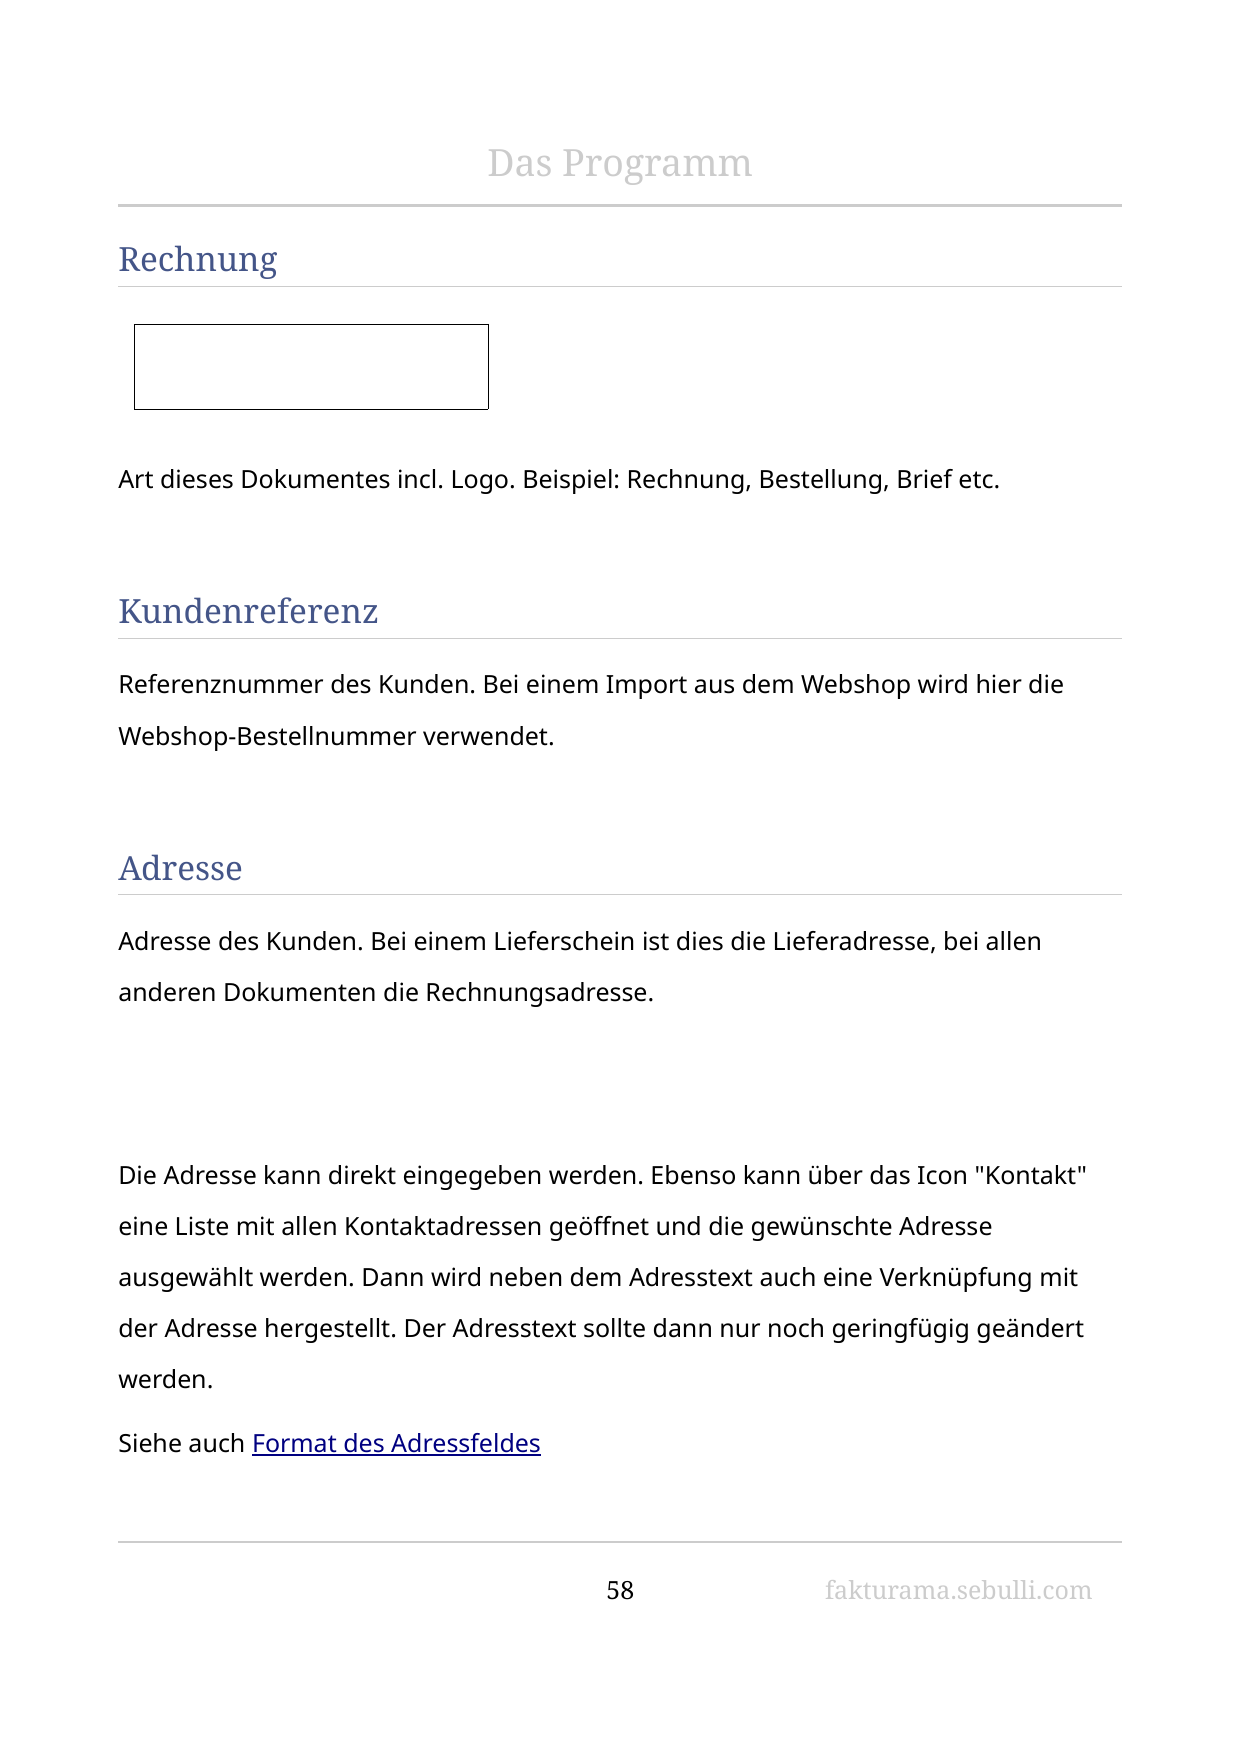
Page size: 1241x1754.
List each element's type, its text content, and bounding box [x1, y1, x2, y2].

text Adresse des Kunden. Bei einem Lieferschein ist dies die Lieferadresse, bei allen anderen Dokumenten die Rechnungsadresse. [118, 924, 1122, 1009]
text Referenznummer des Kunden. Bei einem Import aus dem Webshop wird hier die Webshop-Bestellnummer verwendet. [118, 667, 1122, 752]
subtitle Rechnung [118, 236, 1122, 286]
text Siehe auch Format des Adressfeldes [118, 1426, 1122, 1459]
text Die Adresse kann direkt eingegeben werden. Ebenso kann über das Icon "Kontakt" eine Liste mit allen Kontaktadressen geöffnet und die gewünschte Adresse ausgewählt werden. Dann wird neben dem Adresstext auch eine Verknüpfung mit der Adresse hergestellt. Der Adresstext sollte dann nur noch geringfügig geändert werden. [118, 1158, 1122, 1396]
text Art dieses Dokumentes incl. Logo. Beispiel: Rechnung, Bestellung, Brief etc. [118, 461, 1122, 496]
subtitle Adresse [118, 844, 1122, 894]
subtitle Kundenreferenz [118, 587, 1122, 638]
